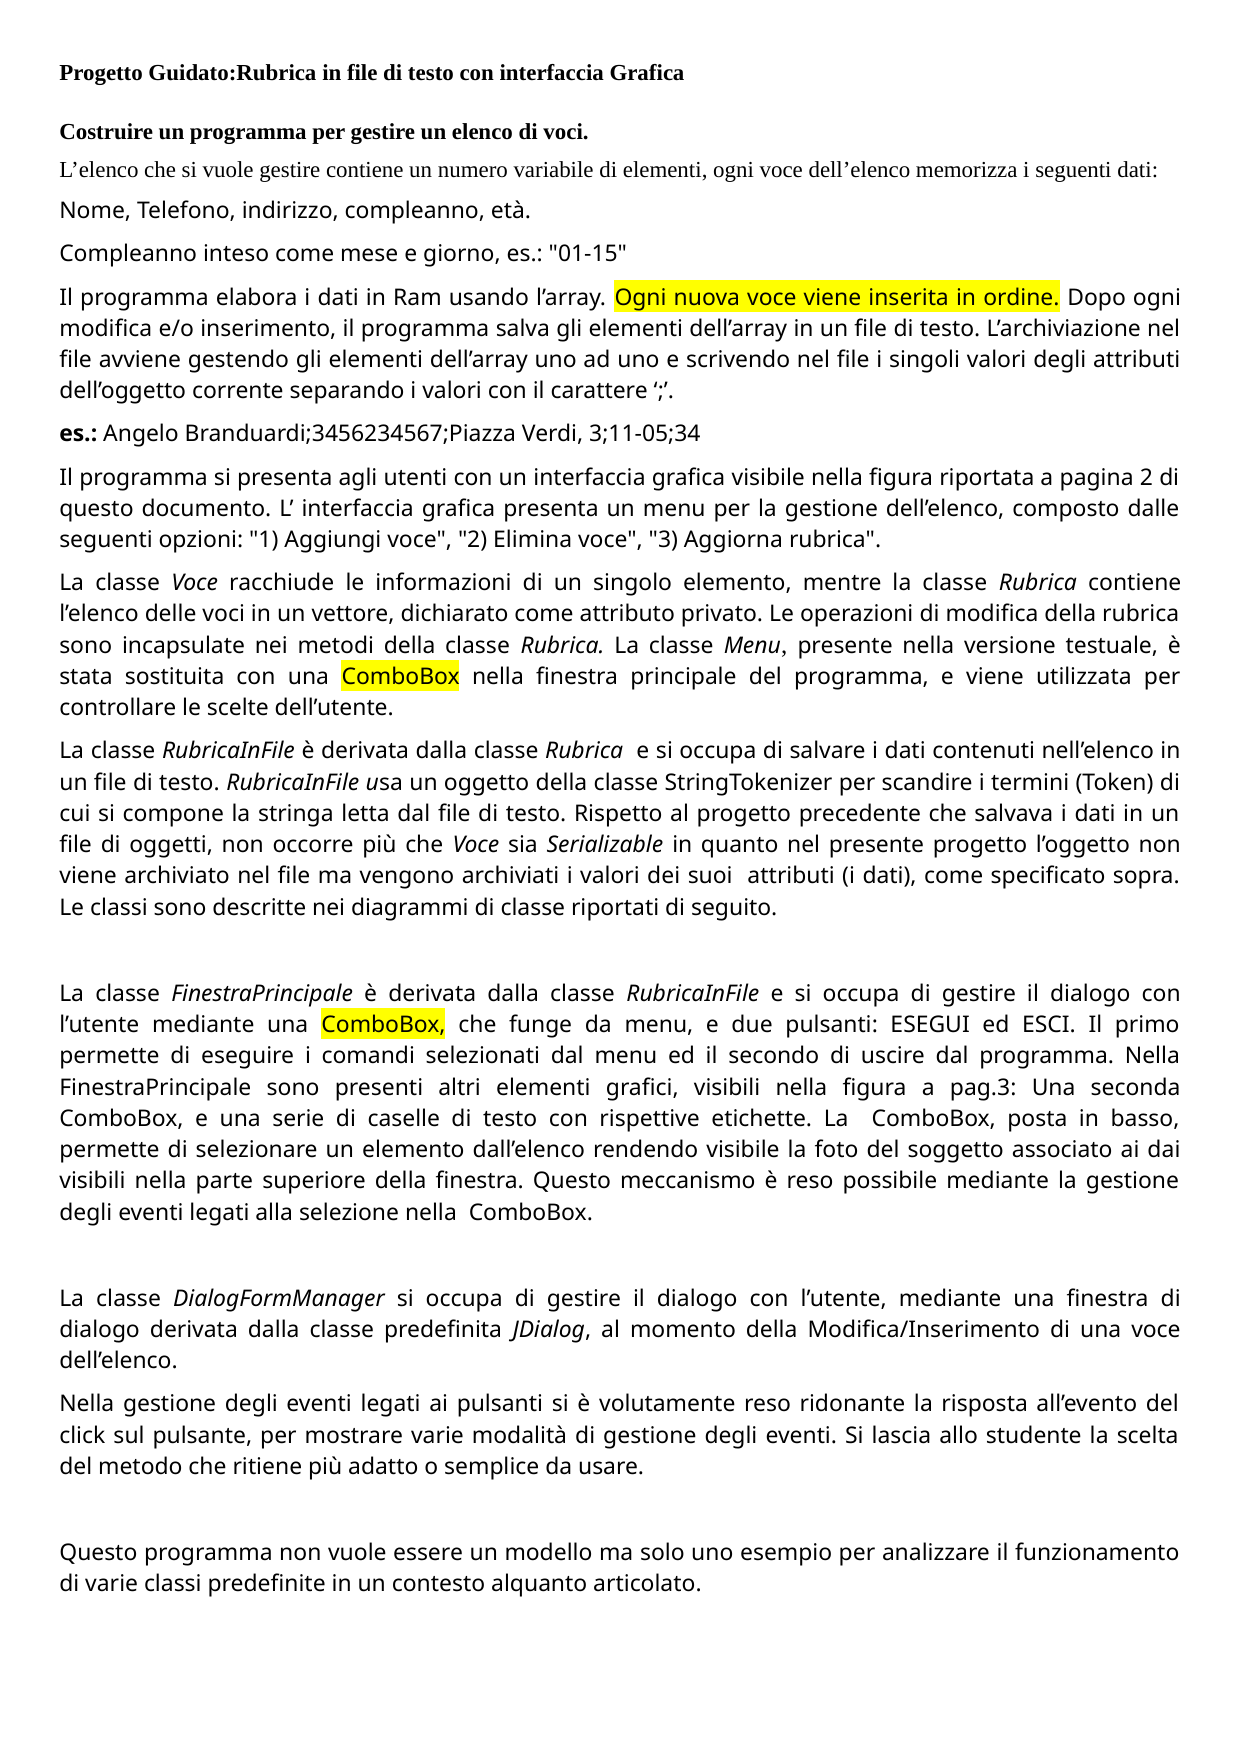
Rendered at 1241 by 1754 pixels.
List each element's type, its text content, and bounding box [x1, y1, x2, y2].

text Progetto Guidato:Rubrica in file di testo con interfaccia Grafica [59, 59, 1181, 85]
text Costruire un programma per gestire un elenco di voci. [59, 118, 1181, 144]
text La classe Voce racchiude le informazioni di un singolo elemento, mentre la classe Rubrica contiene l’elenco delle voci in un vettore, dichiarato come attributo privato. Le operazioni di modifica della rubrica sono incapsulate nei metodi della classe Rubrica. La classe Menu, presente nella versione testuale, è stata sostituita con una ComboBox nella finestra principale del programma, e viene utilizzata per controllare le scelte dell’utente. [59, 566, 1181, 722]
text Il programma elabora i dati in Ram usando l’array. Ogni nuova voce viene inserita in ordine. Dopo ogni modifica e/o inserimento, il programma salva gli elementi dell’array in un file di testo. L’archiviazione nel file avviene gestendo gli elementi dell’array uno ad uno e scrivendo nel file i singoli valori degli attributi dell’oggetto corrente separando i valori con il carattere ‘;’. [59, 280, 1181, 405]
text Nella gestione degli eventi legati ai pulsanti si è volutamente reso ridonante la risposta all’evento del click sul pulsante, per mostrare varie modalità di gestione degli eventi. Si lascia allo studente la scelta del metodo che ritiene più adatto o semplice da usare. [59, 1387, 1181, 1481]
text Questo programma non vuole essere un modello ma solo uno esempio per analizzare il funzionamento di varie classi predefinite in un contesto alquanto articolato. [59, 1536, 1181, 1598]
text L’elenco che si vuole gestire contiene un numero variabile di elementi, ogni voce dell’elenco memorizza i seguenti dati: [59, 156, 1181, 182]
text La classe RubricaInFile è derivata dalla classe Rubrica e si occupa di salvare i dati contenuti nell’elenco in un file di testo. RubricaInFile usa un oggetto della classe StringTokenizer per scandire i termini (Token) di cui si compone la stringa letta dal file di testo. Rispetto al progetto precedente che salvava i dati in un file di oggetti, non occorre più che Voce sia Serializable in quanto nel presente progetto l’oggetto non viene archiviato nel file ma vengono archiviati i valori dei suoi attributi (i dati), come specificato sopra. Le classi sono descritte nei diagrammi di classe riportati di seguito. [59, 734, 1181, 922]
text Il programma si presenta agli utenti con un interfaccia grafica visibile nella figura riportata a pagina 2 di questo documento. L’ interfaccia grafica presenta un menu per la gestione dell’elenco, composto dalle seguenti opzioni: "1) Aggiungi voce", "2) Elimina voce", "3) Aggiorna rubrica". [59, 460, 1181, 554]
text Nome, Telefono, indirizzo, compleanno, età. [59, 194, 1181, 225]
text Compleanno inteso come mese e giorno, es.: "01-15" [59, 237, 1181, 268]
text La classe DialogFormManager si occupa di gestire il dialogo con l’utente, mediante una finestra di dialogo derivata dalla classe predefinita JDialog, al momento della Modifica/Inserimento di una voce dell’elenco. [59, 1282, 1181, 1375]
text es.: Angelo Branduardi;3456234567;Piazza Verdi, 3;11-05;34 [59, 417, 1181, 448]
text La classe FinestraPrincipale è derivata dalla classe RubricaInFile e si occupa di gestire il dialogo con l’utente mediante una ComboBox, che funge da menu, e due pulsanti: ESEGUI ed ESCI. Il primo permette di eseguire i comandi selezionati dal menu ed il secondo di uscire dal programma. Nella FinestraPrincipale sono presenti altri elementi grafici, visibili nella figura a pag.3: Una seconda ComboBox, e una serie di caselle di testo con rispettive etichette. La ComboBox, posta in basso, permette di selezionare un elemento dall’elenco rendendo visibile la foto del soggetto associato ai dai visibili nella parte superiore della finestra. Questo meccanismo è reso possibile mediante la gestione degli eventi legati alla selezione nella ComboBox. [59, 977, 1181, 1227]
